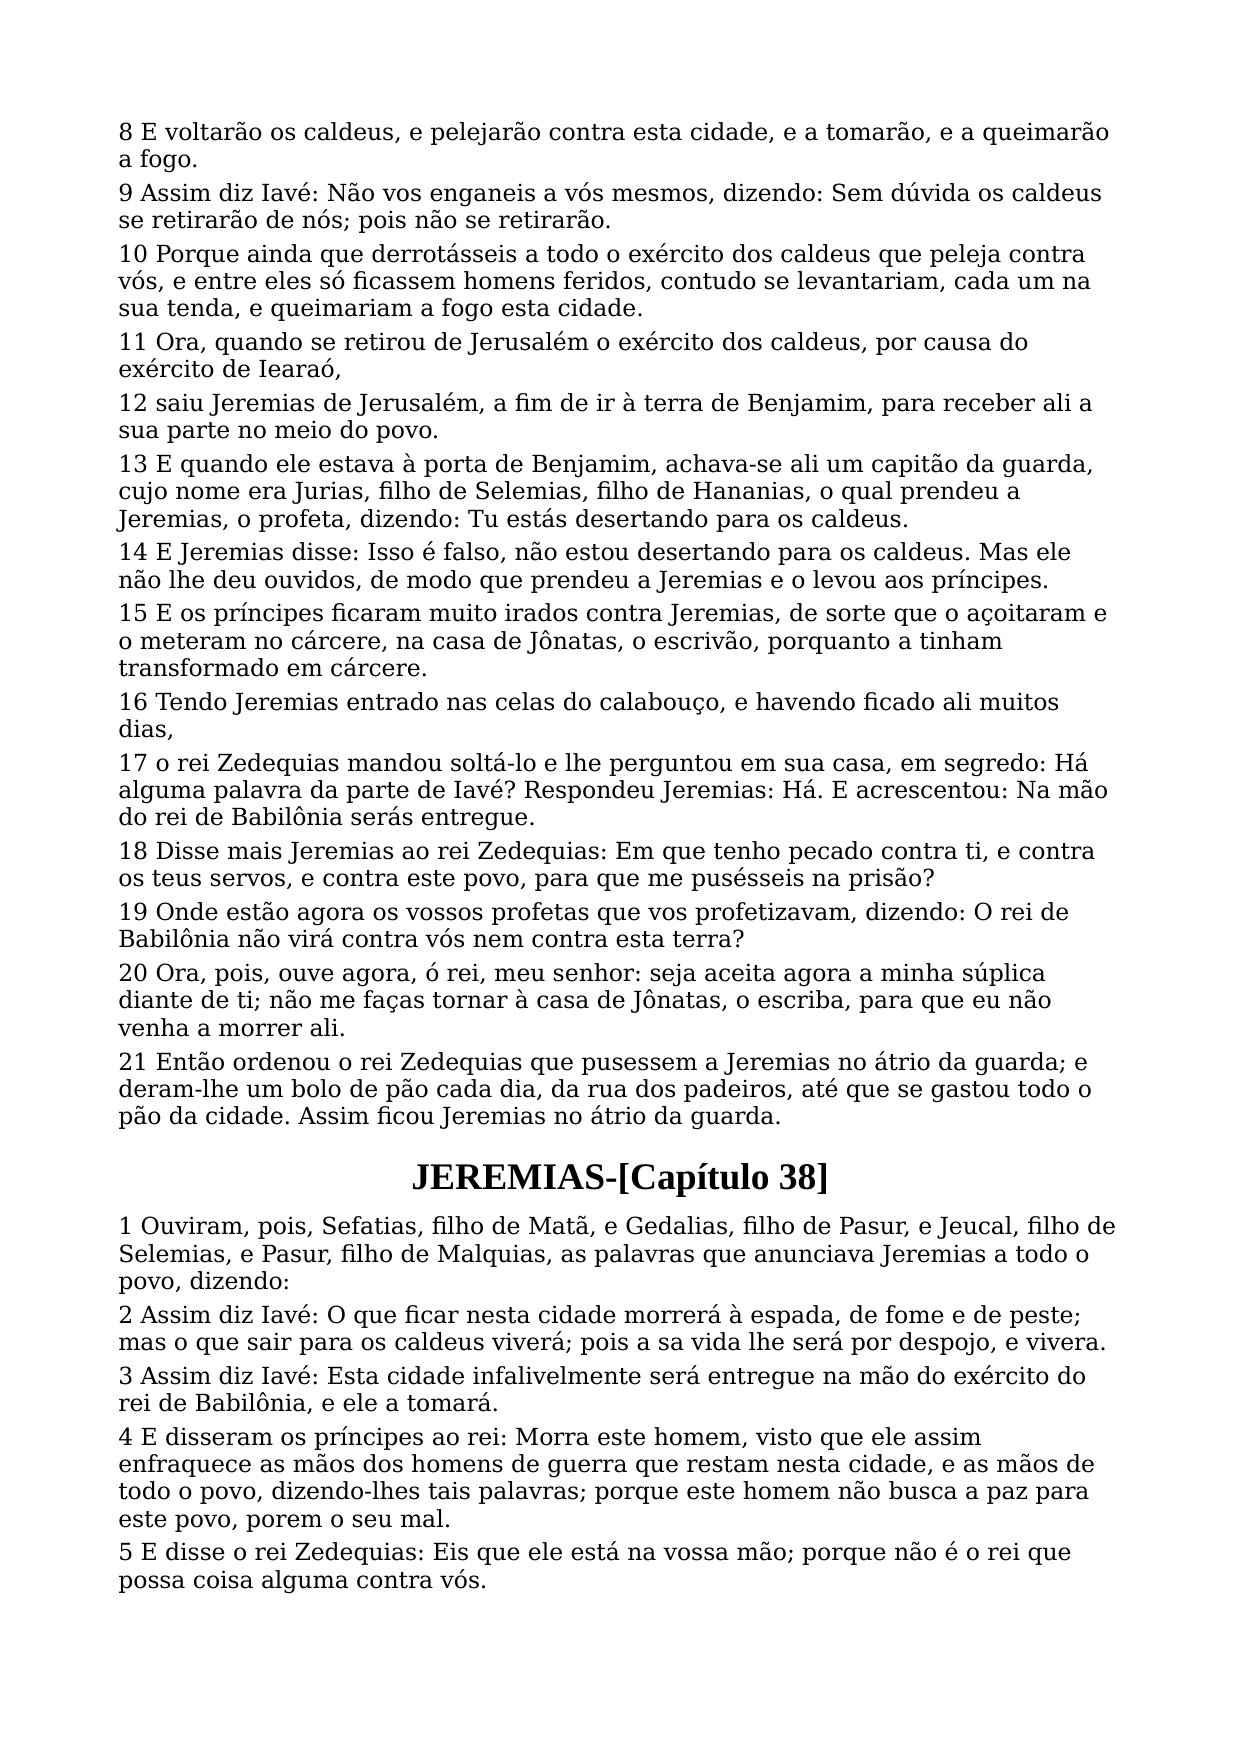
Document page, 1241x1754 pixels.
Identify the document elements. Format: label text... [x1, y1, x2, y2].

text 5 E disse o rei Zedequias: Eis que ele está na vossa mão; porque não é o rei que possa coisa alguma contra vós. [118, 1539, 1122, 1593]
text 19 Onde estão agora os vossos profetas que vos profetizavam, dizendo: O rei de Babilônia não virá contra vós nem contra esta terra? [118, 899, 1122, 953]
text 13 E quando ele estava à porta de Benjamim, achava-se ali um capitão da guarda, cujo nome era Jurias, filho de Selemias, filho de Hananias, o qual prendeu a Jeremias, o profeta, dizendo: Tu estás desertando para os caldeus. [118, 451, 1122, 532]
text 15 E os príncipes ficaram muito irados contra Jeremias, de sorte que o açoitaram e o meteram no cárcere, na casa de Jônatas, o escrivão, porquanto a tinham transformado em cárcere. [118, 600, 1122, 682]
text 11 Ora, quando se retirou de Jerusalém o exército dos caldeus, por causa do exército de Iearaó, [118, 328, 1122, 383]
text 4 E disseram os príncipes ao rei: Morra este homem, visto que ele assim enfraquece as mãos dos homens de guerra que restam nesta cidade, e as mãos de todo o povo, dizendo-lhes tais palavras; porque este homem não busca a paz para este povo, porem o seu mal. [118, 1423, 1122, 1532]
text 1 Ouviram, pois, Sefatias, filho de Matã, e Gedalias, filho de Pasur, e Jeucal, filho de Selemias, e Pasur, filho de Malquias, as palavras que anunciava Jeremias a todo o povo, dizendo: [118, 1213, 1122, 1295]
text 17 o rei Zedequias mandou soltá-lo e lhe perguntou em sua casa, em segredo: Há alguma palavra da parte de Iavé? Respondeu Jeremias: Há. E acrescentou: Na mão do rei de Babilônia serás entregue. [118, 749, 1122, 831]
subtitle JEREMIAS-[Capítulo 38] [118, 1154, 1122, 1197]
text 21 Então ordenou o rei Zedequias que pusessem a Jeremias no átrio da guarda; e deram-lhe um bolo de pão cada dia, da rua dos padeiros, até que se gastou todo o pão da cidade. Assim ficou Jeremias no átrio da guarda. [118, 1048, 1122, 1130]
text 20 Ora, pois, ouve agora, ó rei, meu senhor: seja aceita agora a minha súplica diante de ti; não me faças tornar à casa de Jônatas, o escriba, para que eu não venha a morrer ali. [118, 960, 1122, 1042]
text 12 saiu Jeremias de Jerusalém, a fim de ir à terra de Benjamim, para receber ali a sua parte no meio do povo. [118, 389, 1122, 444]
text 10 Porque ainda que derrotásseis a todo o exército dos caldeus que peleja contra vós, e entre eles só ficassem homens feridos, contudo se levantariam, cada um na sua tenda, e queimariam a fogo esta cidade. [118, 240, 1122, 322]
text 16 Tendo Jeremias entrado nas celas do calabouço, e havendo ficado ali muitos dias, [118, 688, 1122, 743]
text 8 E voltarão os caldeus, e pelejarão contra esta cidade, e a tomarão, e a queimarão a fogo. [118, 118, 1122, 173]
text 9 Assim diz Iavé: Não vos enganeis a vós mesmos, dizendo: Sem dúvida os caldeus se retirarão de nós; pois não se retirarão. [118, 179, 1122, 234]
text 14 E Jeremias disse: Isso é falso, não estou desertando para os caldeus. Mas ele não lhe deu ouvidos, de modo que prendeu a Jeremias e o levou aos príncipes. [118, 539, 1122, 593]
text 3 Assim diz Iavé: Esta cidade infalivelmente será entregue na mão do exército do rei de Babilônia, e ele a tomará. [118, 1362, 1122, 1417]
text 2 Assim diz Iavé: O que ficar nesta cidade morrerá à espada, de fome e de peste; mas o que sair para os caldeus viverá; pois a sa vida lhe será por despojo, e vivera. [118, 1301, 1122, 1356]
text 18 Disse mais Jeremias ao rei Zedequias: Em que tenho pecado contra ti, e contra os teus servos, e contra este povo, para que me pusésseis na prisão? [118, 838, 1122, 892]
